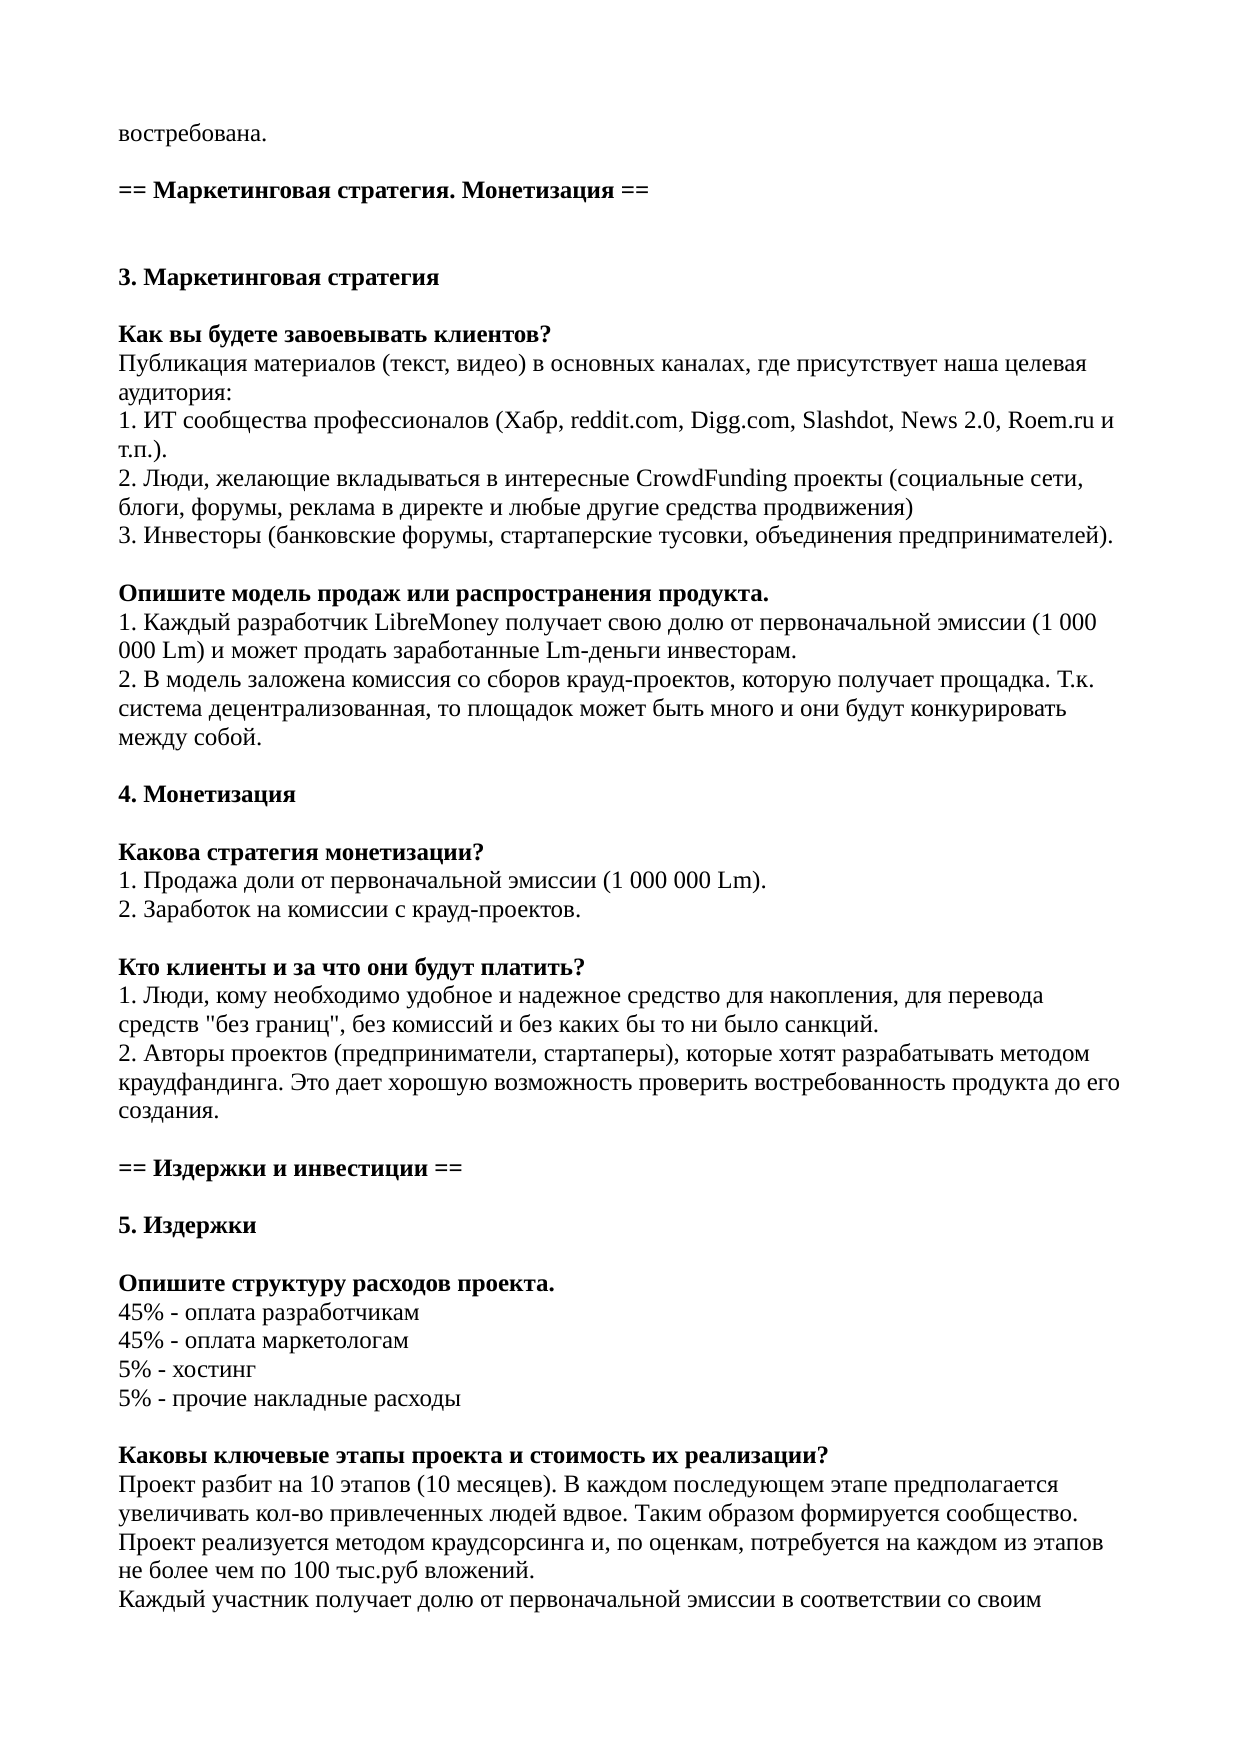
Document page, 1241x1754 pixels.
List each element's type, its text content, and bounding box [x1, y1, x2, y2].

text Кто клиенты и за что они будут платить? [118, 952, 1122, 981]
text 3. Маркетинговая стратегия [118, 262, 1122, 291]
text Какова стратегия монетизации? [118, 837, 1122, 866]
text 2. Авторы проектов (предприниматели, стартаперы), которые хотят разрабатывать методом краудфандинга. Это дает хорошую возможность проверить востребованность продукта до его создания. [118, 1038, 1122, 1124]
text 45% - оплата маркетологам [118, 1326, 1122, 1354]
text 1. Каждый разработчик LibreMoney получает свою долю от первоначальной эмиссии (1 000 000 Lm) и может продать заработанные Lm-деньги инвесторам. [118, 607, 1122, 664]
text востребована. [118, 118, 1122, 147]
text 4. Монетизация [118, 779, 1122, 808]
text 1. ИТ сообщества профессионалов (Хабр, reddit.com, Digg.com, Slashdot, News 2.0, Roem.ru и т.п.). [118, 406, 1122, 463]
text 2. В модель заложена комиссия со сборов крауд-проектов, которую получает прощадка. Т.к. система децентрализованная, то площадок может быть много и они будут конкурировать между собой. [118, 664, 1122, 751]
text Каковы ключевые этапы проекта и стоимость их реализации? [118, 1441, 1122, 1469]
text 2. Люди, желающие вкладываться в интересные CrowdFunding проекты (социальные сети, блоги, форумы, реклама в директе и любые другие средства продвижения) [118, 463, 1122, 521]
text 3. Инвесторы (банковские форумы, стартаперские тусовки, объединения предпринимателей). [118, 521, 1122, 549]
text Каждый участник получает долю от первоначальной эмиссии в соответствии со своим [118, 1584, 1122, 1613]
text Опишите структуру расходов проекта. [118, 1268, 1122, 1297]
text 45% - оплата разработчикам [118, 1297, 1122, 1326]
text Опишите модель продаж или распространения продукта. [118, 578, 1122, 607]
text == Маркетинговая стратегия. Монетизация == [118, 176, 1122, 204]
text 1. Продажа доли от первоначальной эмиссии (1 000 000 Lm). [118, 866, 1122, 894]
text == Издержки и инвестиции == [118, 1153, 1122, 1182]
text 5% - прочие накладные расходы [118, 1383, 1122, 1412]
text Как вы будете завоевывать клиентов? [118, 319, 1122, 348]
text 2. Заработок на комиссии с крауд-проектов. [118, 894, 1122, 923]
text 1. Люди, кому необходимо удобное и надежное средство для накопления, для перевода средств "без границ", без комиссий и без каких бы то ни было санкций. [118, 981, 1122, 1038]
text 5. Издержки [118, 1211, 1122, 1239]
text Проект разбит на 10 этапов (10 месяцев). В каждом последующем этапе предполагается увеличивать кол-во привлеченных людей вдвое. Таким образом формируется сообщество. Проект реализуется методом краудсорсинга и, по оценкам, потребуется на каждом из этапов не более чем по 100 тыс.руб вложений. [118, 1469, 1122, 1584]
text Публикация материалов (текст, видео) в основных каналах, где присутствует наша целевая аудитория: [118, 348, 1122, 406]
text 5% - хостинг [118, 1354, 1122, 1383]
